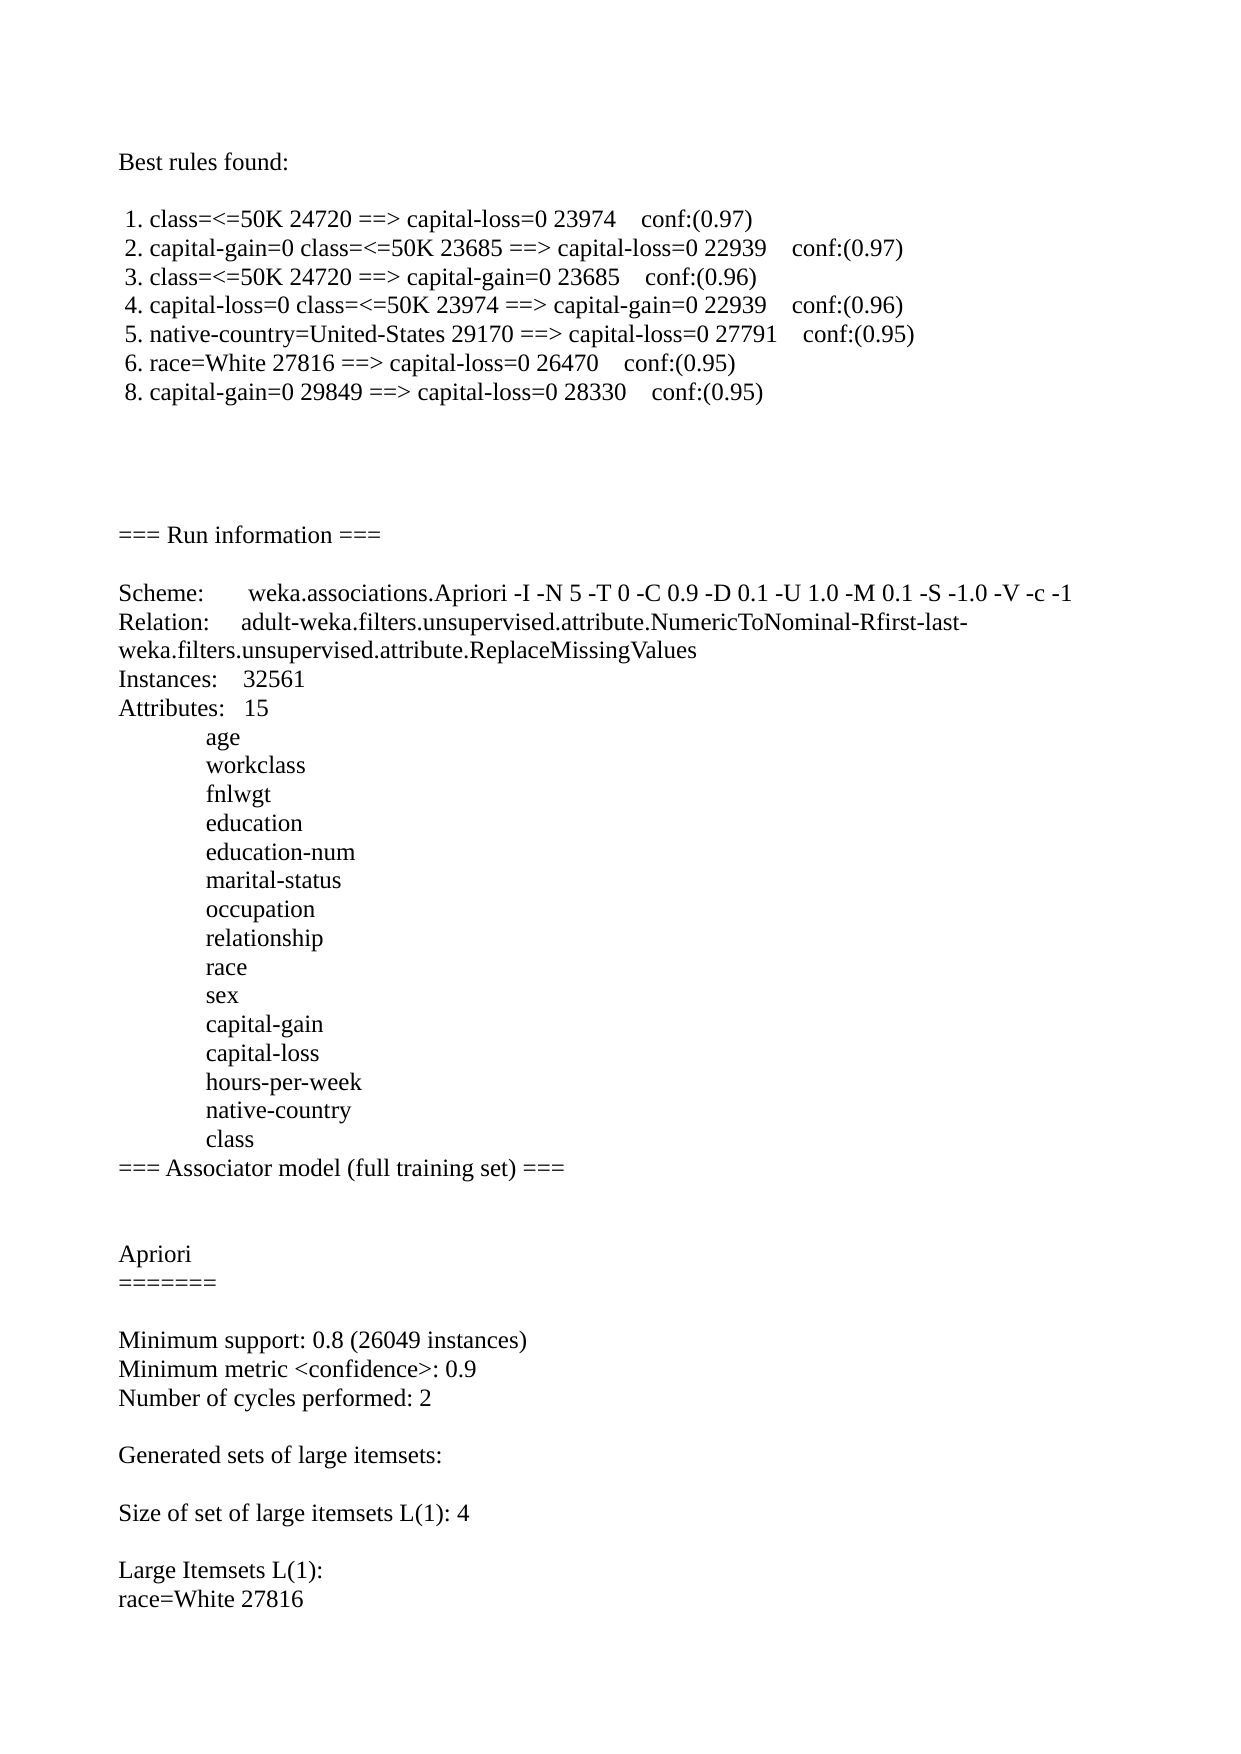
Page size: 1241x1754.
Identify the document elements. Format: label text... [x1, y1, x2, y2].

text 4. capital-loss=0 class=<=50K 23974 ==> capital-gain=0 22939 conf:(0.96) [118, 291, 1122, 319]
text 2. capital-gain=0 class=<=50K 23685 ==> capital-loss=0 22939 conf:(0.97) [118, 233, 1122, 262]
text Minimum metric <confidence>: 0.9 [118, 1354, 1122, 1383]
text 3. class=<=50K 24720 ==> capital-gain=0 23685 conf:(0.96) [118, 262, 1122, 291]
text 6. race=White 27816 ==> capital-loss=0 26470 conf:(0.95) [118, 348, 1122, 377]
text race [118, 952, 1122, 981]
text Scheme: weka.associations.Apriori -I -N 5 -T 0 -C 0.9 -D 0.1 -U 1.0 -M 0.1 -S -1.0 -V -c -1 [118, 578, 1122, 607]
text sex [118, 981, 1122, 1009]
text occupation [118, 894, 1122, 923]
text === Run information === [118, 521, 1122, 549]
text capital-loss [118, 1038, 1122, 1067]
text fnlwgt [118, 779, 1122, 808]
text Apriori [118, 1239, 1122, 1268]
text Best rules found: [118, 147, 1122, 176]
text class [118, 1124, 1122, 1153]
text Size of set of large itemsets L(1): 4 [118, 1498, 1122, 1527]
text relationship [118, 923, 1122, 952]
text workclass [118, 751, 1122, 779]
text race=White 27816 [118, 1584, 1122, 1613]
text 8. capital-gain=0 29849 ==> capital-loss=0 28330 conf:(0.95) [118, 377, 1122, 406]
text Instances: 32561 [118, 664, 1122, 693]
text ======= [118, 1268, 1122, 1297]
text education [118, 808, 1122, 837]
text Number of cycles performed: 2 [118, 1383, 1122, 1412]
text capital-gain [118, 1009, 1122, 1038]
text === Associator model (full training set) === [118, 1153, 1122, 1182]
text Large Itemsets L(1): [118, 1556, 1122, 1584]
text 5. native-country=United-States 29170 ==> capital-loss=0 27791 conf:(0.95) [118, 319, 1122, 348]
text 1. class=<=50K 24720 ==> capital-loss=0 23974 conf:(0.97) [118, 204, 1122, 233]
text Generated sets of large itemsets: [118, 1441, 1122, 1469]
text education-num [118, 837, 1122, 866]
text hours-per-week [118, 1067, 1122, 1096]
text Minimum support: 0.8 (26049 instances) [118, 1326, 1122, 1354]
text native-country [118, 1096, 1122, 1124]
text age [118, 722, 1122, 751]
text marital-status [118, 866, 1122, 894]
text Relation: adult-weka.filters.unsupervised.attribute.NumericToNominal-Rfirst-last-weka.filters.unsupervised.attribute.ReplaceMissingValues [118, 607, 1122, 664]
text Attributes: 15 [118, 693, 1122, 722]
